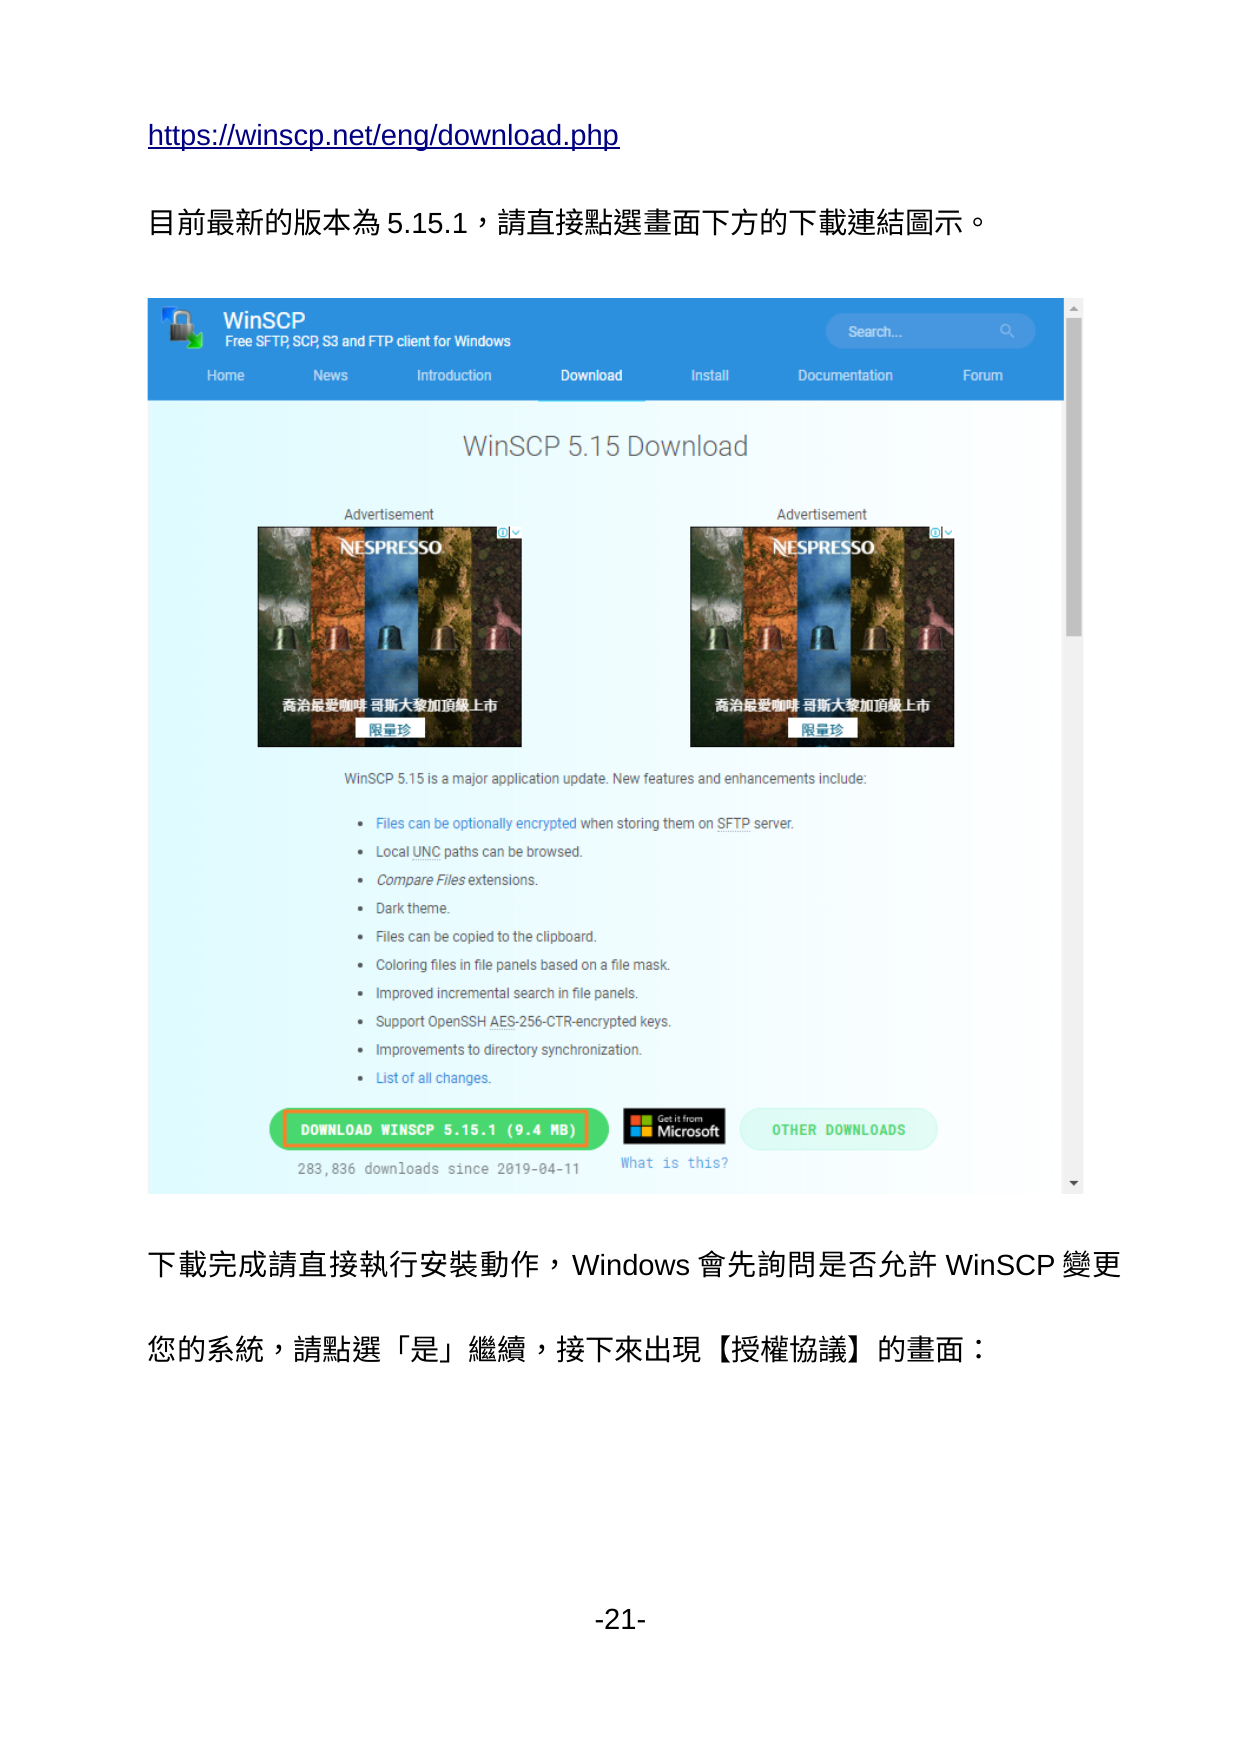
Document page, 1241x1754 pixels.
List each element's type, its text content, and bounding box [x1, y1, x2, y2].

text https://winscp.net/eng/download.php [148, 118, 1122, 152]
picture [147, 298, 1084, 1194]
text 下載完成請直接執行安裝動作，Windows會先詢問是否允許WinSCP變更您的系統，請點選「是」繼續，接下來出現【授權協議】的畫面： [148, 1242, 1122, 1368]
text 目前最新的版本為5.15.1，請直接點選畫面下方的下載連結圖示。 [148, 200, 1122, 242]
